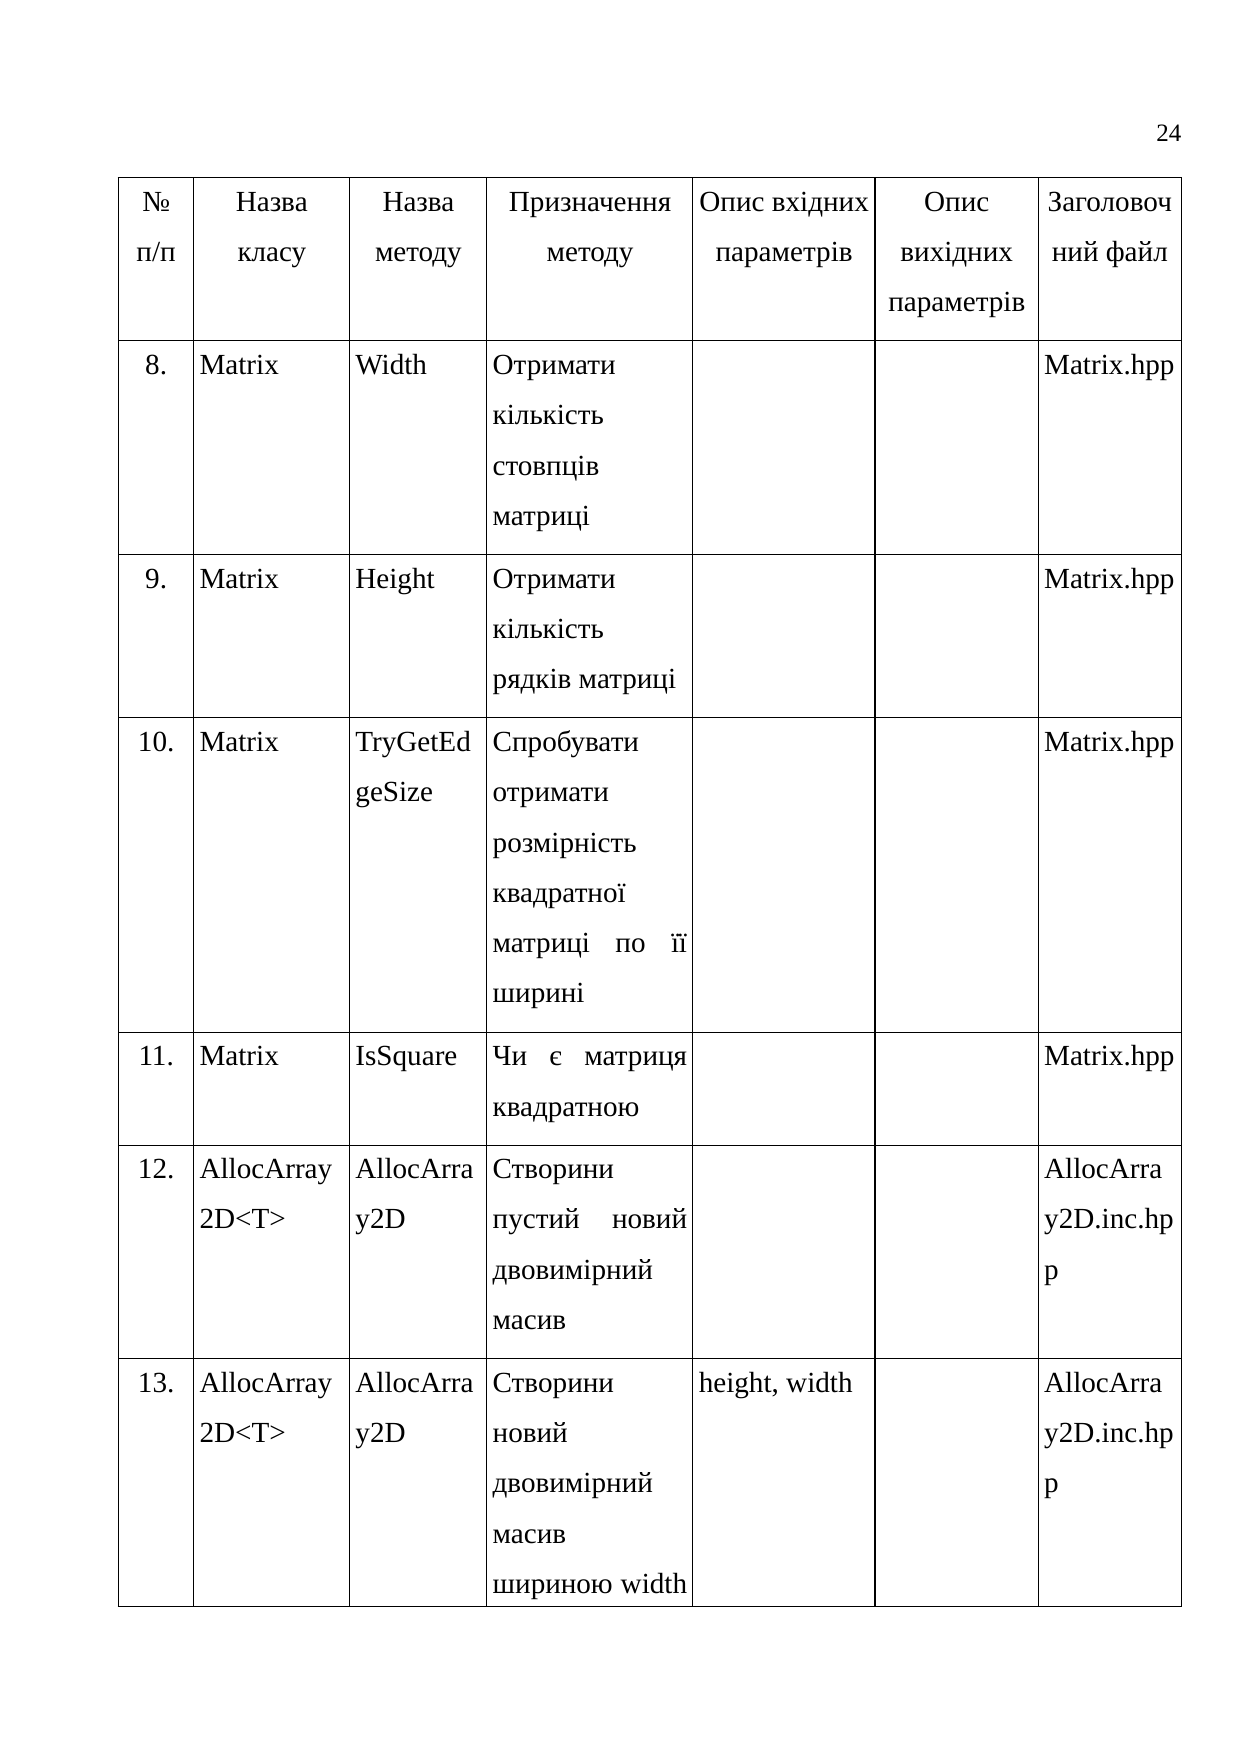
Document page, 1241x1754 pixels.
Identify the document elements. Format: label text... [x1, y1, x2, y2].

table_header Опис вихідних параметрів [876, 178, 1038, 340]
table_cell 13. [119, 1359, 193, 1606]
table_cell Отримати кількість рядків матриці [487, 555, 692, 717]
table_cell Створини пустий новий двовимірний масив [487, 1146, 692, 1358]
table_cell [693, 341, 874, 554]
table_cell [693, 718, 874, 1032]
table_cell [693, 1033, 874, 1144]
table_cell Height [350, 555, 486, 717]
table_cell Matrix.hpp [1039, 341, 1181, 554]
table_cell Matrix [194, 1033, 349, 1144]
table_cell Matrix.hpp [1039, 1033, 1181, 1144]
table_cell [876, 718, 1038, 1032]
table_cell AllocArray2D [350, 1146, 486, 1358]
table_cell AllocArray2D<T> [194, 1359, 349, 1606]
table_header Назва методу [350, 178, 486, 340]
table_cell [693, 555, 874, 717]
table_cell Matrix [194, 718, 349, 1032]
table_header Заголовочний файл [1039, 178, 1181, 340]
table_cell [876, 1033, 1038, 1144]
table_cell Matrix [194, 555, 349, 717]
table_cell AllocArray2D.inc.hpp [1039, 1359, 1181, 1606]
table_cell Matrix [194, 341, 349, 554]
table_cell 9. [119, 555, 193, 717]
table_cell Чи є матриця квадратною [487, 1033, 692, 1144]
table_cell 12. [119, 1146, 193, 1358]
table_cell AllocArray2D<T> [194, 1146, 349, 1358]
table_header Назва класу [194, 178, 349, 340]
table_header Опис вхідних параметрів [693, 178, 874, 340]
table_cell IsSquare [350, 1033, 486, 1144]
table_cell [693, 1146, 874, 1358]
table_cell Отримати кількість стовпців матриці [487, 341, 692, 554]
table_cell 10. [119, 718, 193, 1032]
table_cell 11. [119, 1033, 193, 1144]
table_cell Matrix.hpp [1039, 718, 1181, 1032]
table_cell Matrix.hpp [1039, 555, 1181, 717]
table_cell Створини новий двовимірний масив шириною width [487, 1359, 692, 1606]
table_cell Width [350, 341, 486, 554]
table_cell AllocArray2D [350, 1359, 486, 1606]
table_header № п/п [119, 178, 193, 340]
table_cell height, width [693, 1359, 874, 1606]
table_cell [876, 1146, 1038, 1358]
table_cell [876, 1359, 1038, 1606]
table_cell [876, 555, 1038, 717]
table_header Призначення методу [487, 178, 692, 340]
table_cell TryGetEdgeSize [350, 718, 486, 1032]
table_cell AllocArray2D.inc.hpp [1039, 1146, 1181, 1358]
table_cell 8. [119, 341, 193, 554]
table_cell [876, 341, 1038, 554]
table_cell Спробувати отримати розмірність квадратної матриці по її ширині [487, 718, 692, 1032]
